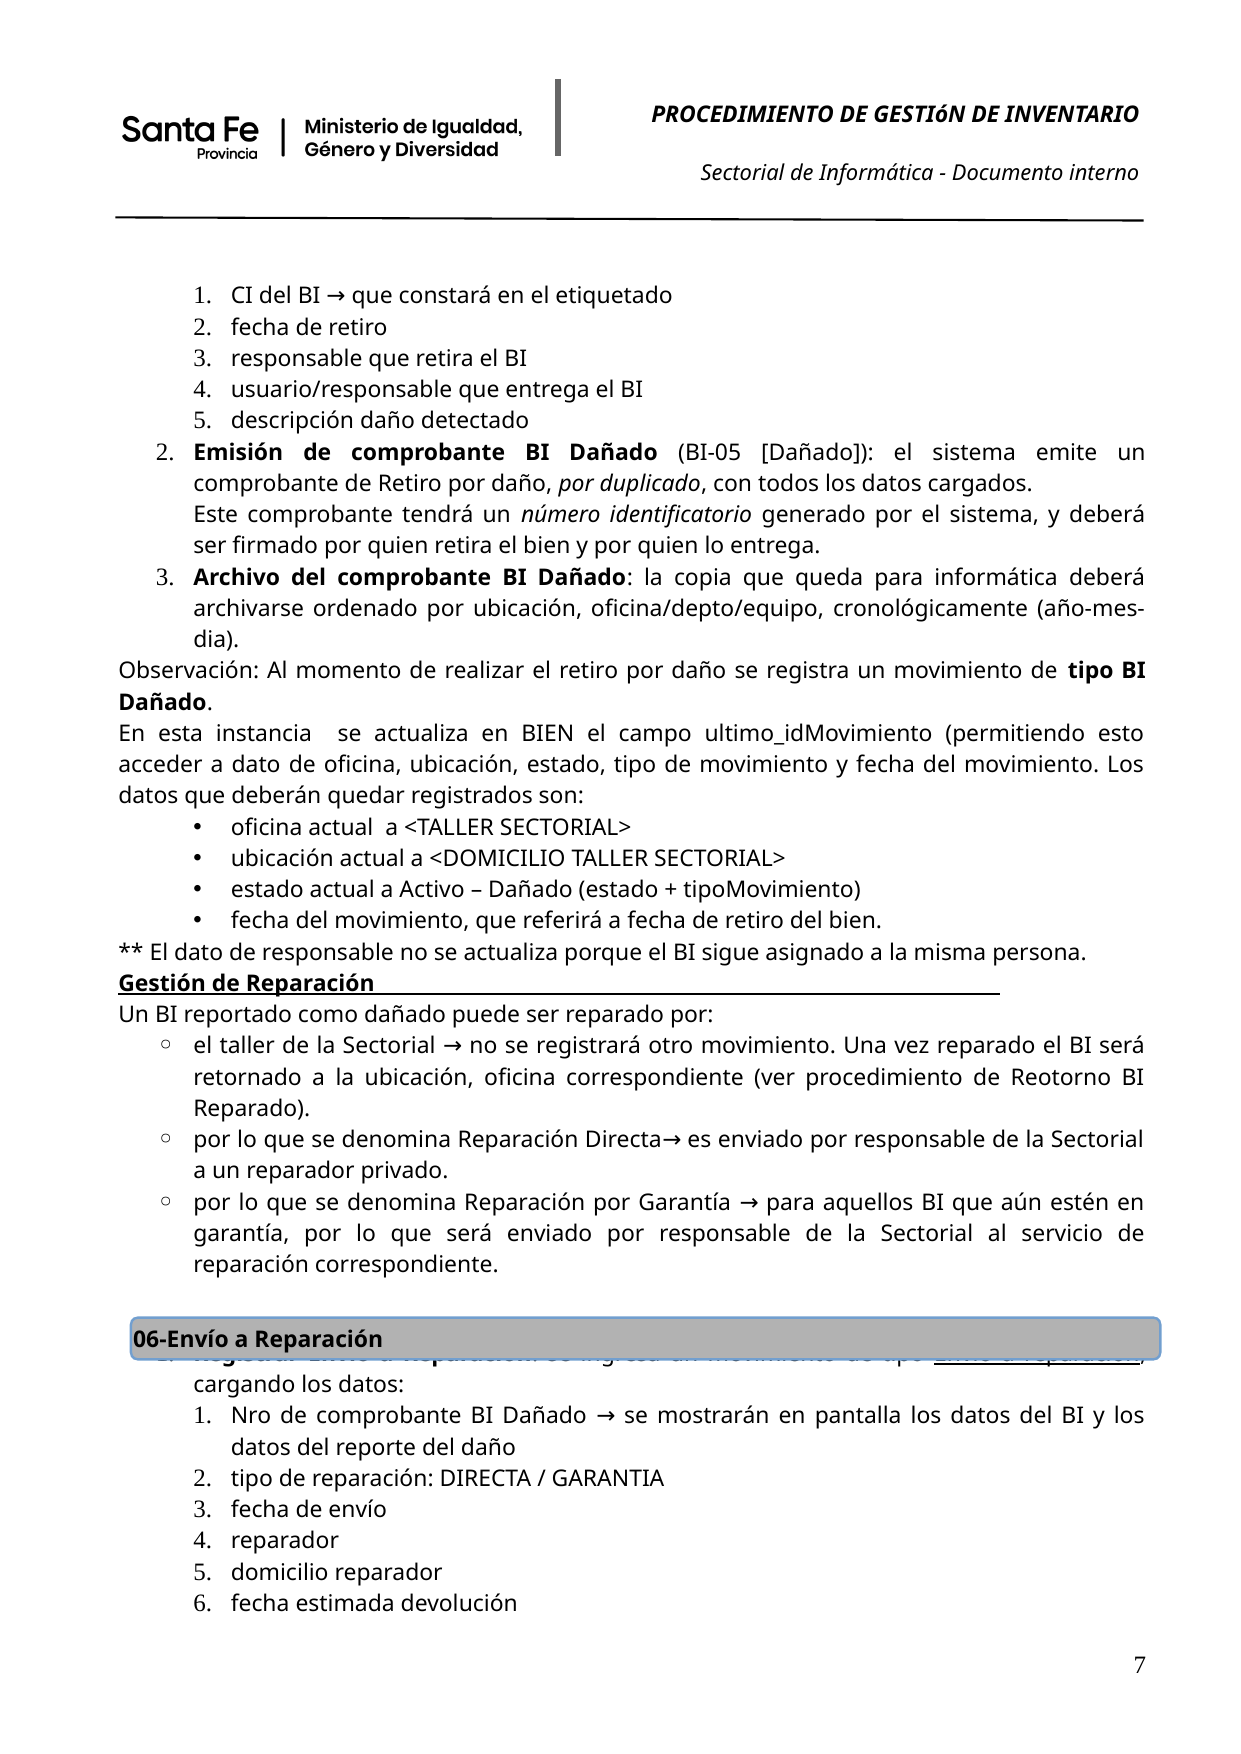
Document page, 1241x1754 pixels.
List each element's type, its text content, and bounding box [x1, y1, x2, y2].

list tipo de reparación: DIRECTA / GARANTIA [193, 1462, 1146, 1493]
list fecha estimada devolución [193, 1587, 1146, 1618]
list descripción daño detectado [193, 404, 1146, 436]
text ** El dato de responsable no se actualiza porque el BI sigue asignado a la misma persona. [118, 936, 1146, 967]
list por lo que se denomina Reparación Directa→ es enviado por responsable de la Sectorial a un reparador privado. [156, 1123, 1146, 1186]
list Este comprobante tendrá un número identificatorio generado por el sistema, y deberá ser firmado por quien retira el bien y por quien lo entrega. [156, 498, 1146, 561]
text Gestión de Reparación [118, 967, 1146, 998]
list fecha de retiro [193, 311, 1146, 342]
text En esta instancia se actualiza en BIEN el campo ultimo_idMovimiento (permitiendo esto acceder a dato de oficina, ubicación, estado, tipo de movimiento y fecha del movimiento. Los datos que deberán quedar registrados son: [118, 717, 1146, 811]
list Nro de comprobante BI Dañado → se mostrarán en pantalla los datos del BI y los datos del reporte del daño [193, 1399, 1146, 1462]
text Observación: Al momento de realizar el retiro por daño se registra un movimiento de tipo BI Dañado. [118, 654, 1146, 717]
list por lo que se denomina Reparación por Garantía → para aquellos BI que aún estén en garantía, por lo que será enviado por responsable de la Sectorial al servicio de reparación correspondiente. [156, 1186, 1146, 1279]
list Registrar Envío a Reparación: se ingresa un movimiento de tipo Envio a reparación, cargando los datos: [156, 1361, 1146, 1399]
list estado actual a Activo – Dañado (estado + tipoMovimiento) [193, 873, 1146, 904]
list oficina actual a <TALLER SECTORIAL> [193, 811, 1146, 842]
list CI del BI → que constará en el etiquetado [193, 279, 1146, 311]
list Emisión de comprobante BI Dañado (BI-05 [Dañado]): el sistema emite un comprobante de Retiro por daño, por duplicado, con todos los datos cargados. [156, 436, 1146, 498]
list reparador [193, 1524, 1146, 1556]
list domicilio reparador [193, 1556, 1146, 1587]
list Archivo del comprobante BI Dañado: la copia que queda para informática deberá archivarse ordenado por ubicación, oficina/depto/equipo, cronológicamente (año-mes-dia). [156, 561, 1146, 654]
list fecha de envío [193, 1493, 1146, 1524]
list responsable que retira el BI [193, 342, 1146, 373]
list fecha del movimiento, que referirá a fecha de retiro del bien. [193, 904, 1146, 936]
text Un BI reportado como dañado puede ser reparado por: [118, 998, 1146, 1029]
picture [102, 100, 550, 170]
list usuario/responsable que entrega el BI [193, 373, 1146, 404]
list el taller de la Sectorial → no se registrará otro movimiento. Una vez reparado el BI será retornado a la ubicación, oficina correspondiente (ver procedimiento de Reotorno BI Reparado). [156, 1029, 1146, 1123]
list ubicación actual a <DOMICILIO TALLER SECTORIAL> [193, 842, 1146, 873]
